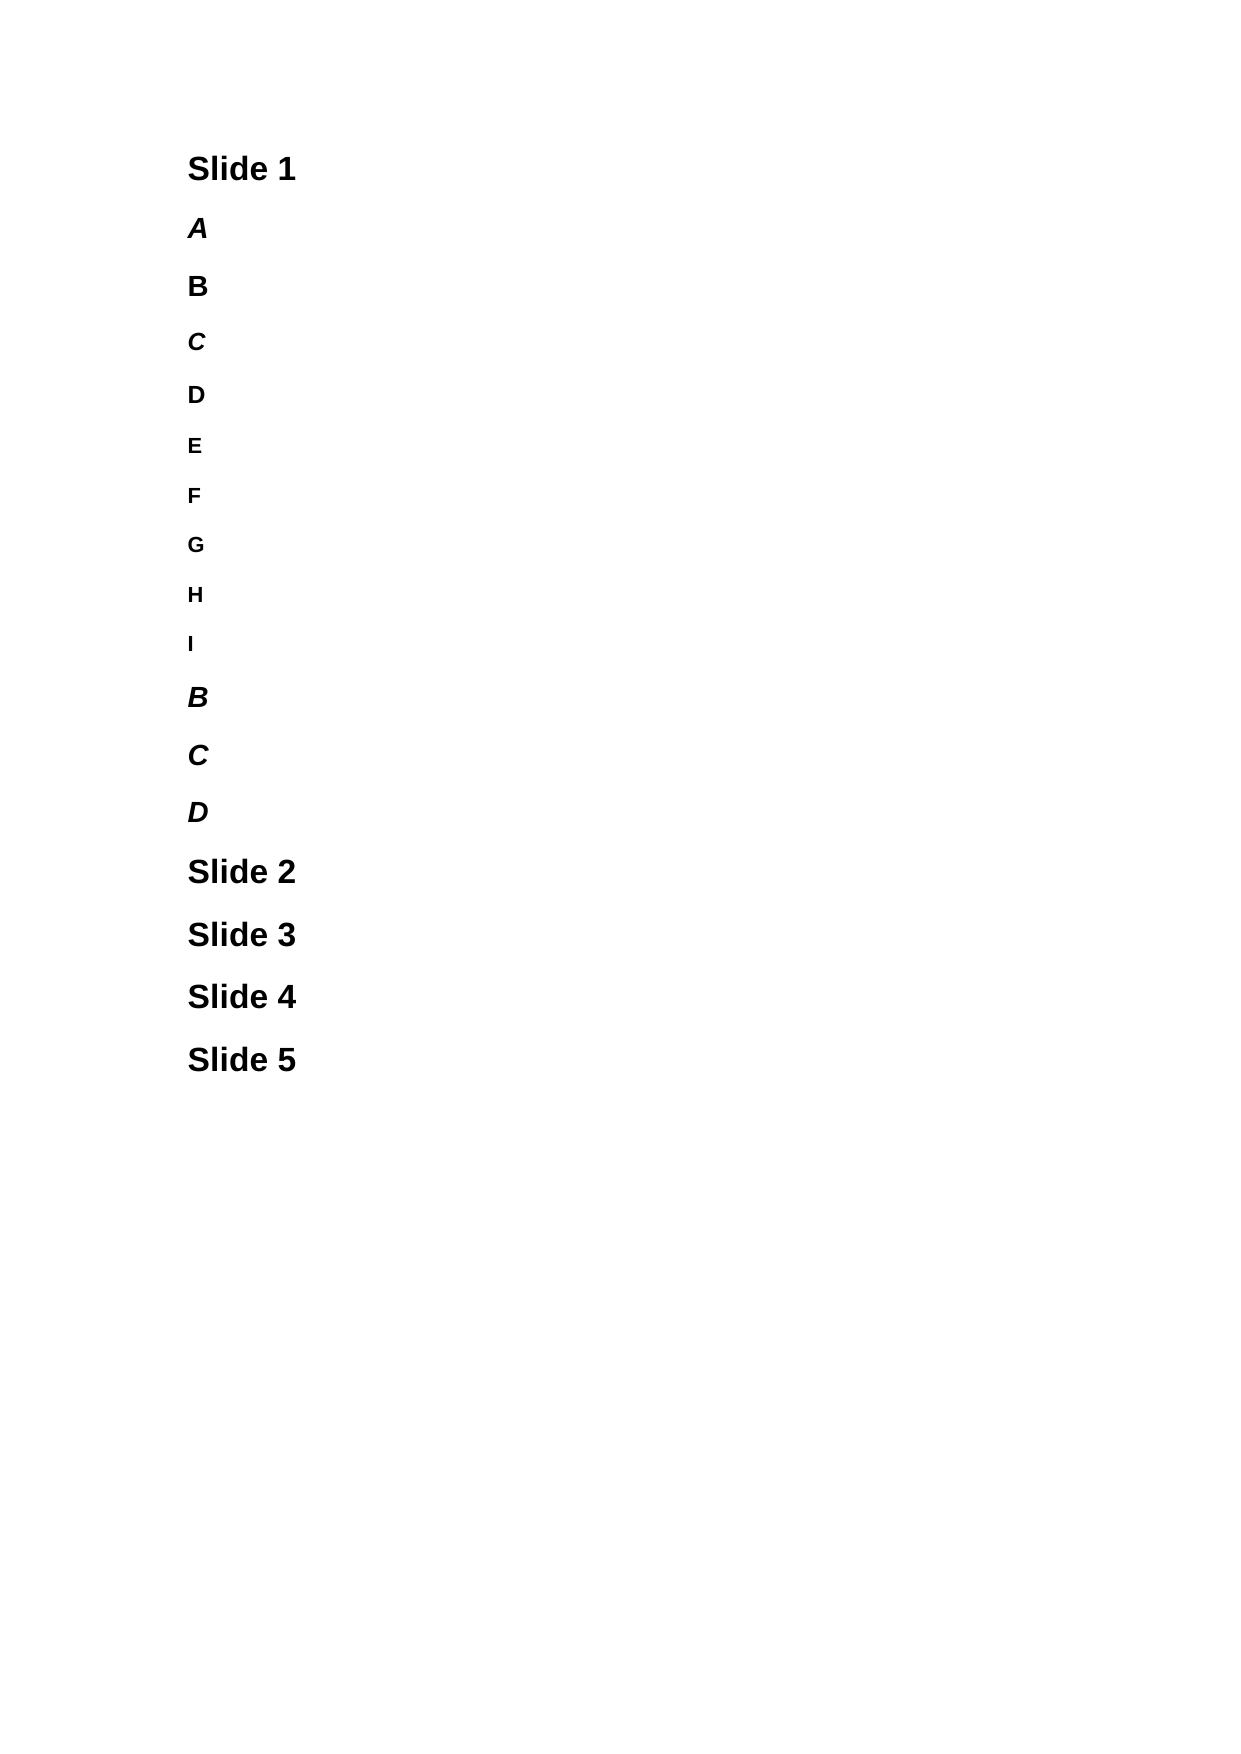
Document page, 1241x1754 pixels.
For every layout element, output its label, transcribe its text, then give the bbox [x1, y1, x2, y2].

subtitle C [187, 327, 1053, 356]
subtitle F [187, 483, 1053, 507]
subtitle E [187, 433, 1053, 458]
subtitle C [187, 738, 1053, 771]
subtitle A [187, 212, 1053, 245]
subtitle I [187, 631, 1053, 656]
subtitle D [187, 796, 1053, 828]
subtitle Slide 3 [187, 916, 1053, 953]
subtitle Slide 5 [187, 1041, 1053, 1078]
subtitle Slide 1 [187, 150, 1053, 187]
subtitle D [187, 381, 1053, 408]
subtitle B [187, 681, 1053, 713]
subtitle G [187, 532, 1053, 557]
subtitle Slide 2 [187, 853, 1053, 891]
subtitle H [187, 582, 1053, 606]
subtitle B [187, 270, 1053, 302]
subtitle Slide 4 [187, 978, 1053, 1016]
